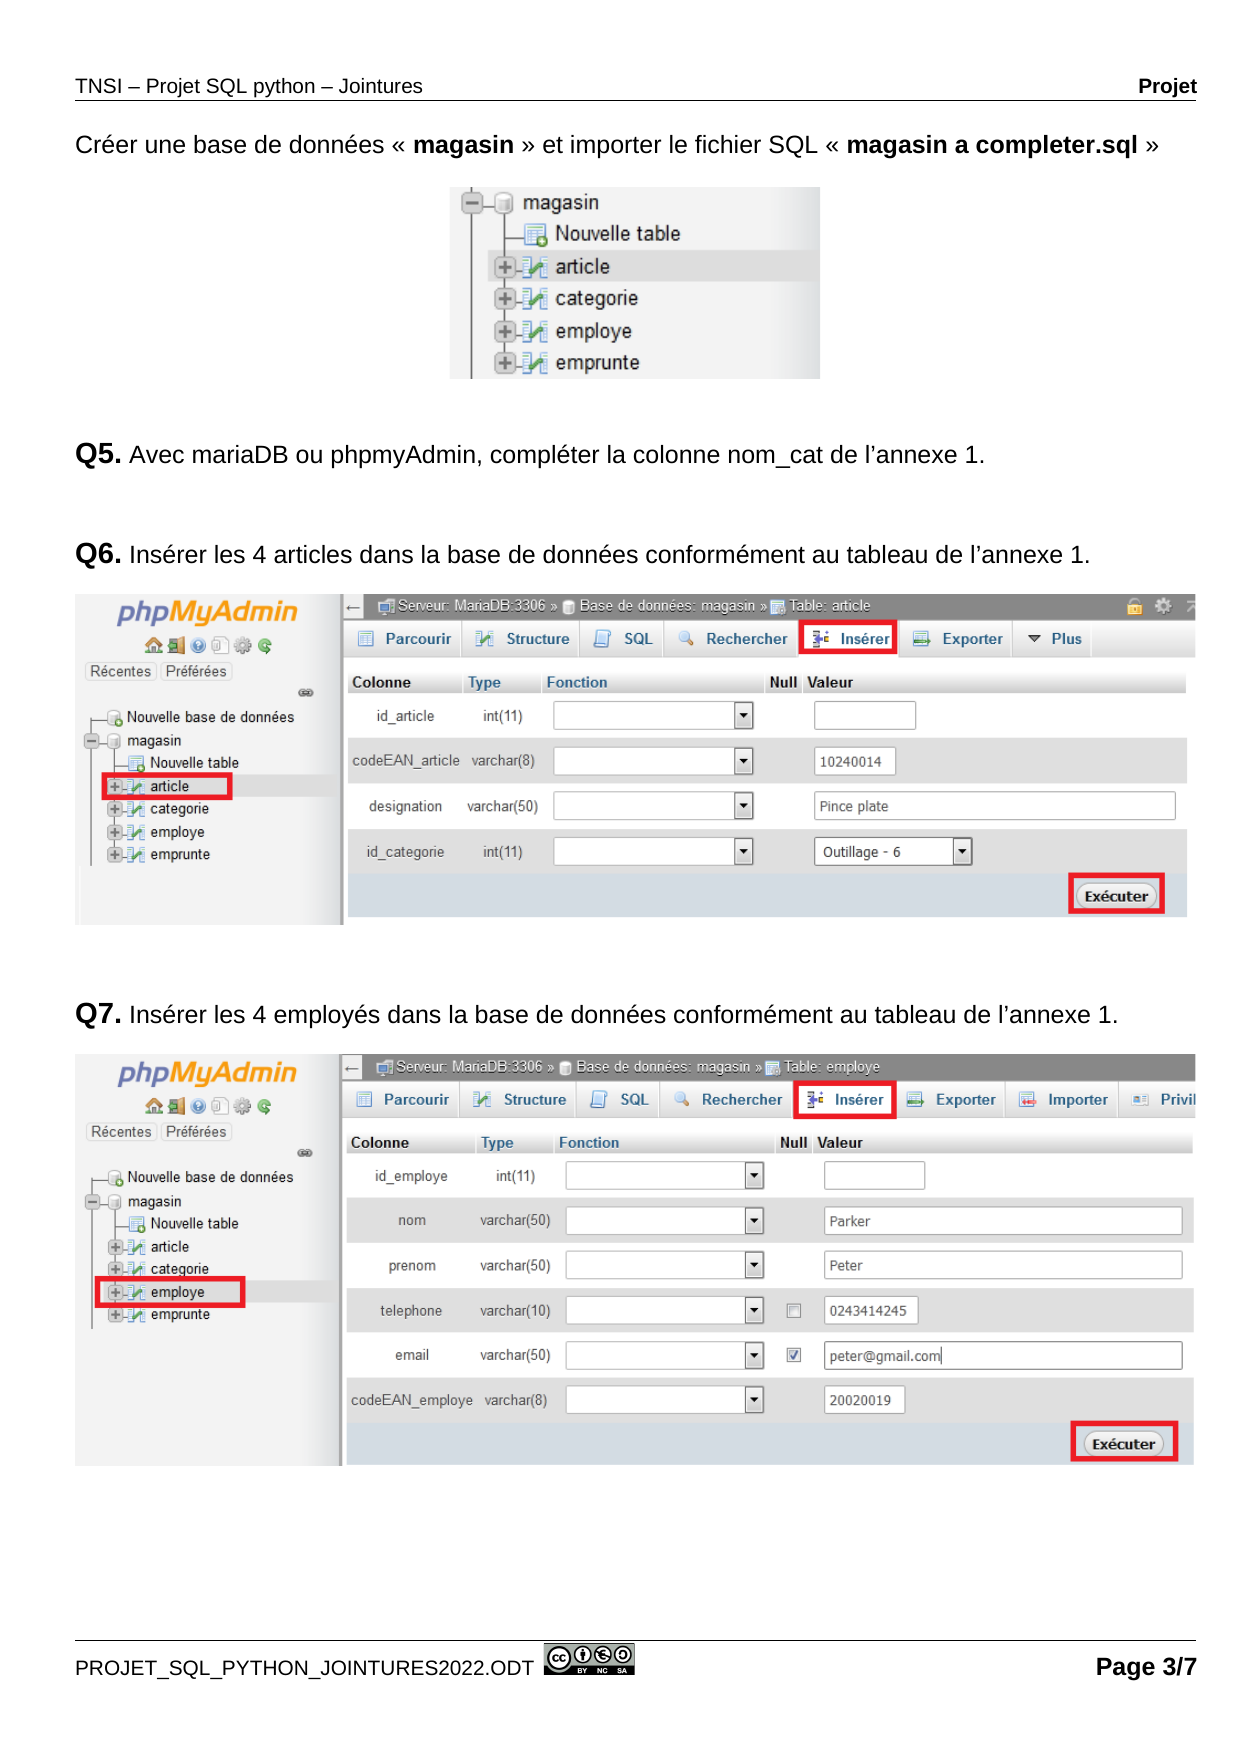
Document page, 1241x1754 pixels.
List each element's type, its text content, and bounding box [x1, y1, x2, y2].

picture [75, 1054, 1196, 1466]
text Q6. Insérer les 4 articles dans la base de données conformément au tableau de l’annexe 1. [75, 536, 1196, 569]
text Créer une base de données « magasin » et importer le fichier SQL « magasin a completer.sql » [75, 129, 1196, 158]
text Q7. Insérer les 4 employés dans la base de données conformément au tableau de l’annexe 1. [75, 996, 1196, 1029]
picture [75, 594, 1196, 925]
picture [543, 1643, 635, 1675]
picture [449, 187, 821, 379]
text Q5. Avec mariaDB ou phpmyAdmin, compléter la colonne nom_cat de l’annexe 1. [75, 436, 1196, 470]
